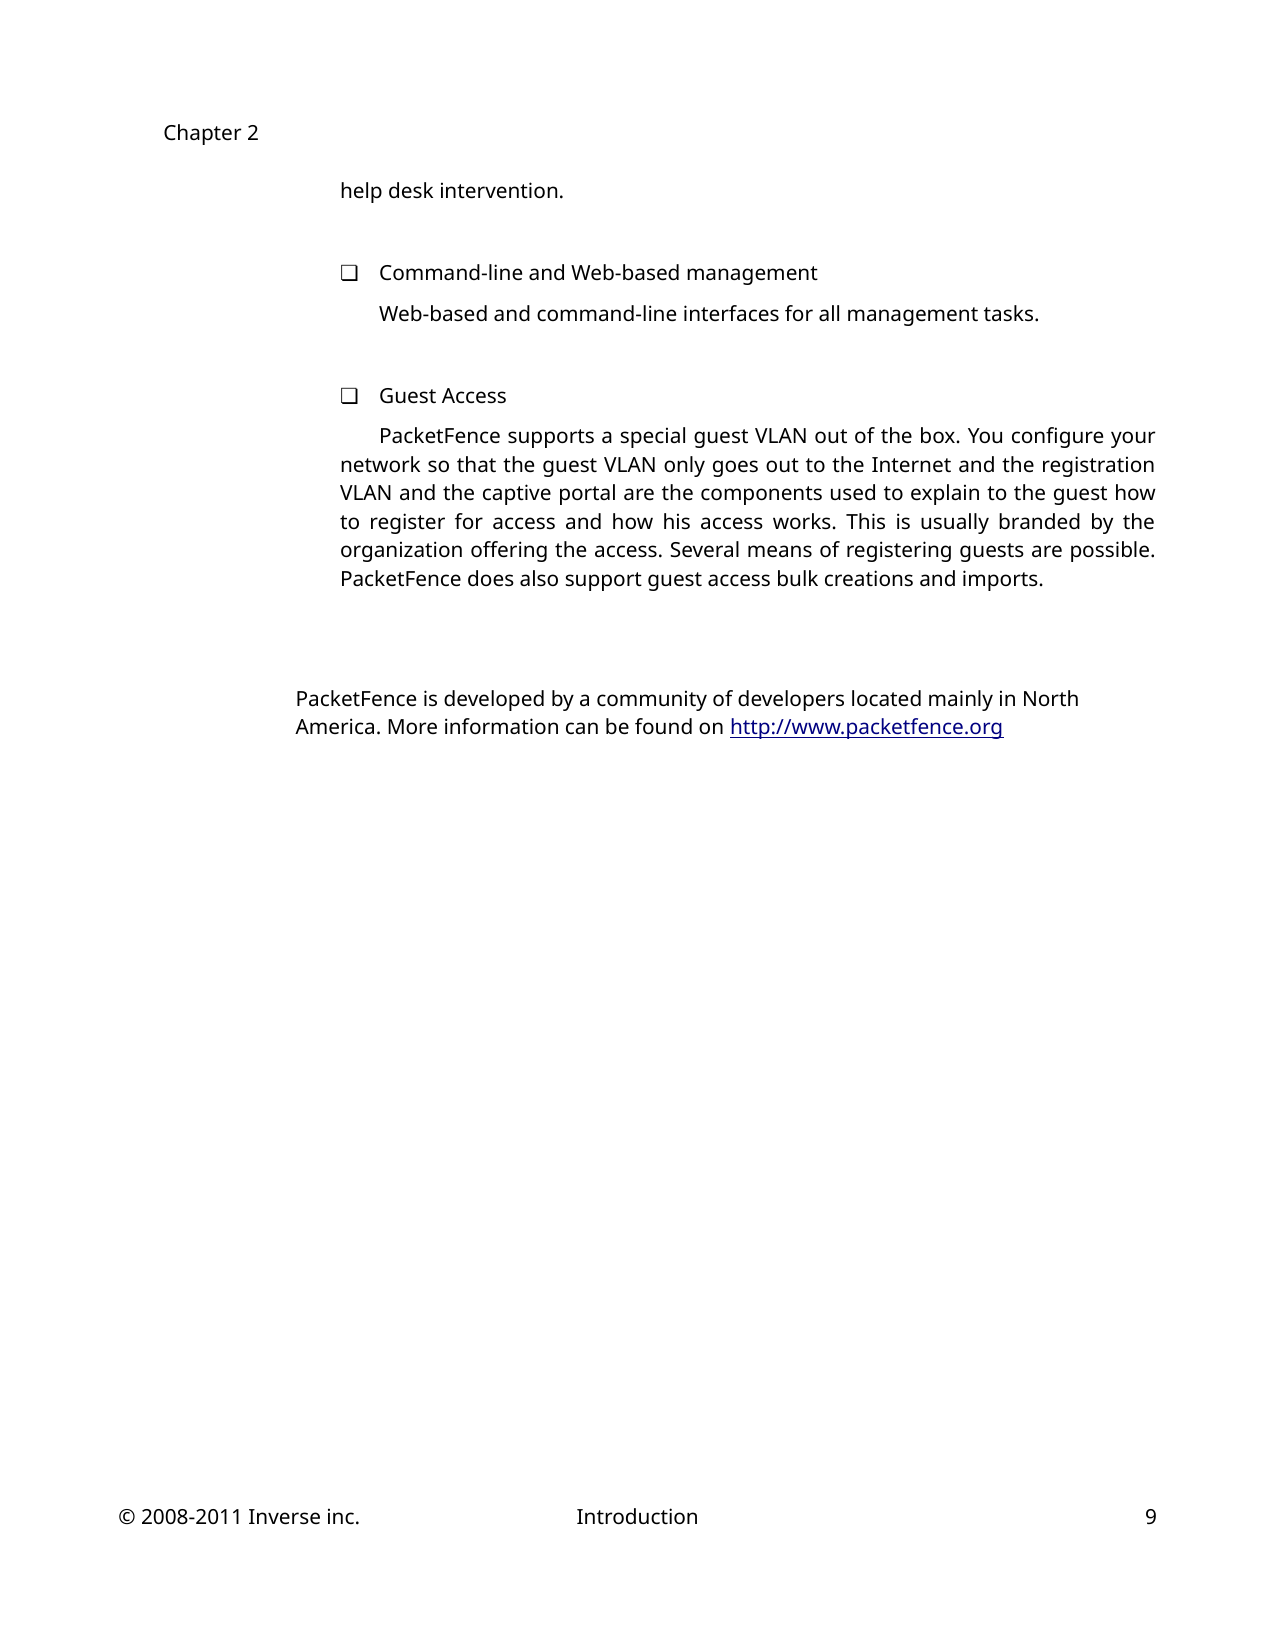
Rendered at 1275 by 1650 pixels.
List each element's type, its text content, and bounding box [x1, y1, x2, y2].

text PacketFence is developed by a community of developers located mainly in North America. More information can be found on http://www.packetfence.org [295, 684, 1157, 741]
list ❏ Command-line and Web-based management [340, 258, 1157, 286]
list help desk intervention. [340, 176, 1157, 204]
list PacketFence supports a special guest VLAN out of the box. You configure your network so that the guest VLAN only goes out to the Internet and the registration VLAN and the captive portal are the components used to explain to the guest how to register for access and how his access works. This is usually branded by the organization offering the access. Several means of registering guests are possible. PacketFence does also support guest access bulk creations and imports. [340, 422, 1157, 592]
list Web-based and command-line interfaces for all management tasks. [340, 299, 1157, 327]
list ❏ Guest Access [340, 381, 1157, 409]
